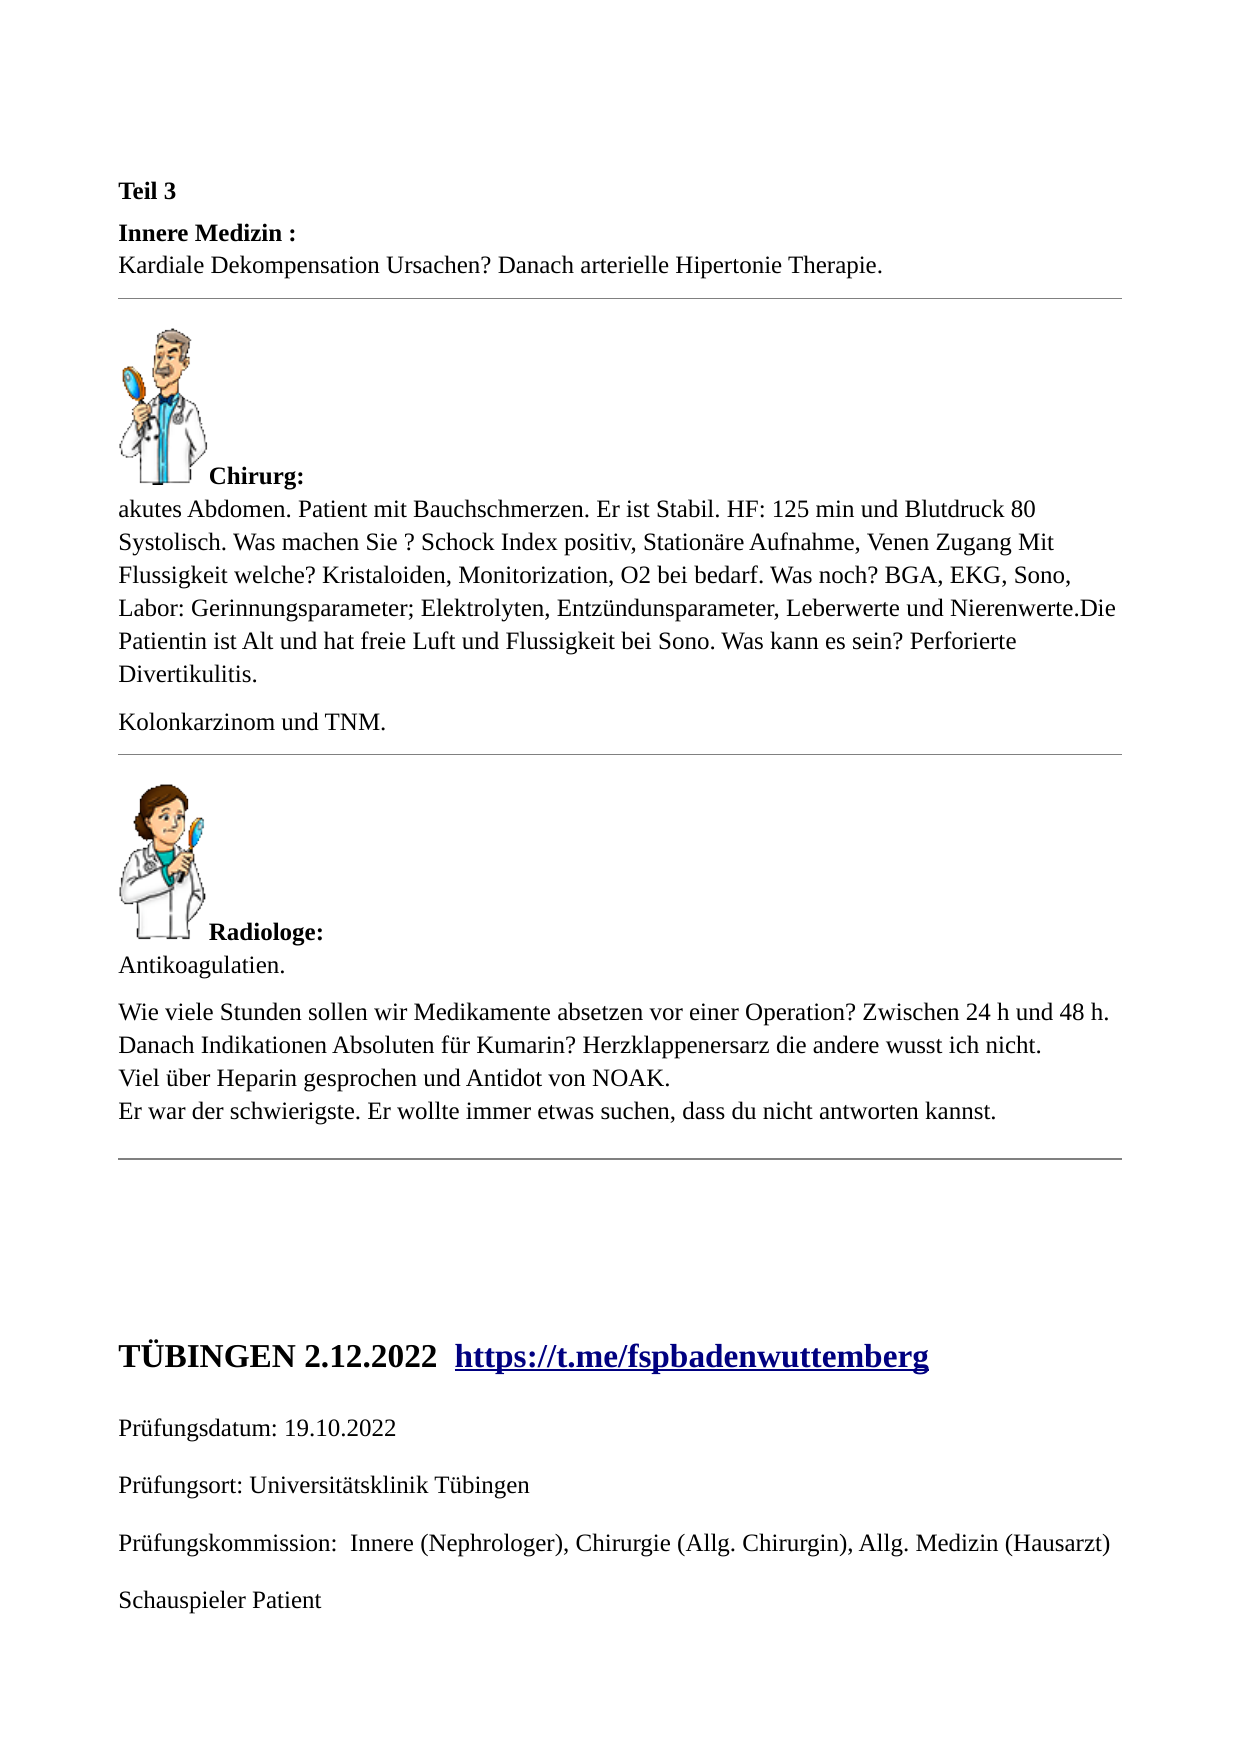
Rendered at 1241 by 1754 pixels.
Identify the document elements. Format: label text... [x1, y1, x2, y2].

text Er war der schwierigste. Er wollte immer etwas suchen, dass du nicht antworten kannst. [118, 1096, 1122, 1125]
text Danach Indikationen Absoluten für Kumarin? Herzklappenersarz die andere wusst ich nicht. [118, 1030, 1122, 1059]
subtitle Teil 3 [118, 176, 1122, 205]
text Prüfungskommission: Innere (Nephrologer), Chirurgie (Allg. Chirurgin), Allg. Medizin (Hausarzt) [118, 1528, 1122, 1557]
text Radiologe: Antikoagulatien. [118, 784, 1122, 978]
picture [118, 327, 209, 485]
text Schauspieler Patient [118, 1586, 1122, 1614]
text Chirurg: akutes Abdomen. Patient mit Bauchschmerzen. Er ist Stabil. HF: 125 min und Blutdruck 80 Systolisch. Was machen Sie ? Schock Index positiv, Stationäre Aufnahme, Venen Zugang Mit Flussigkeit welche? Kristaloiden, Monitorization, O2 bei bedarf. Was noch? BGA, EKG, Sono, Labor: Gerinnungsparameter; Elektrolyten, Entzündunsparameter, Leberwerte und Nierenwerte.Die Patientin ist Alt und hat freie Luft und Flussigkeit bei Sono. Was kann es sein? Perforierte Divertikulitis. [118, 328, 1122, 688]
text Innere Medizin : Kardiale Dekompensation Ursachen? Danach arterielle Hipertonie Therapie. [118, 218, 1122, 279]
text Viel über Heparin gesprochen und Antidot von NOAK. [118, 1063, 1122, 1092]
text TÜBINGEN 2.12.2022 https://t.me/fspbadenwuttemberg [118, 1336, 1122, 1375]
picture [118, 783, 209, 941]
text Wie viele Stunden sollen wir Medikamente absetzen vor einer Operation? Zwischen 24 h und 48 h. [118, 997, 1122, 1026]
text Prüfungsort: Universitätsklinik Tübingen [118, 1471, 1122, 1499]
text Kolonkarzinom und TNM. [118, 707, 1122, 735]
text Prüfungsdatum: 19.10.2022 [118, 1413, 1122, 1442]
